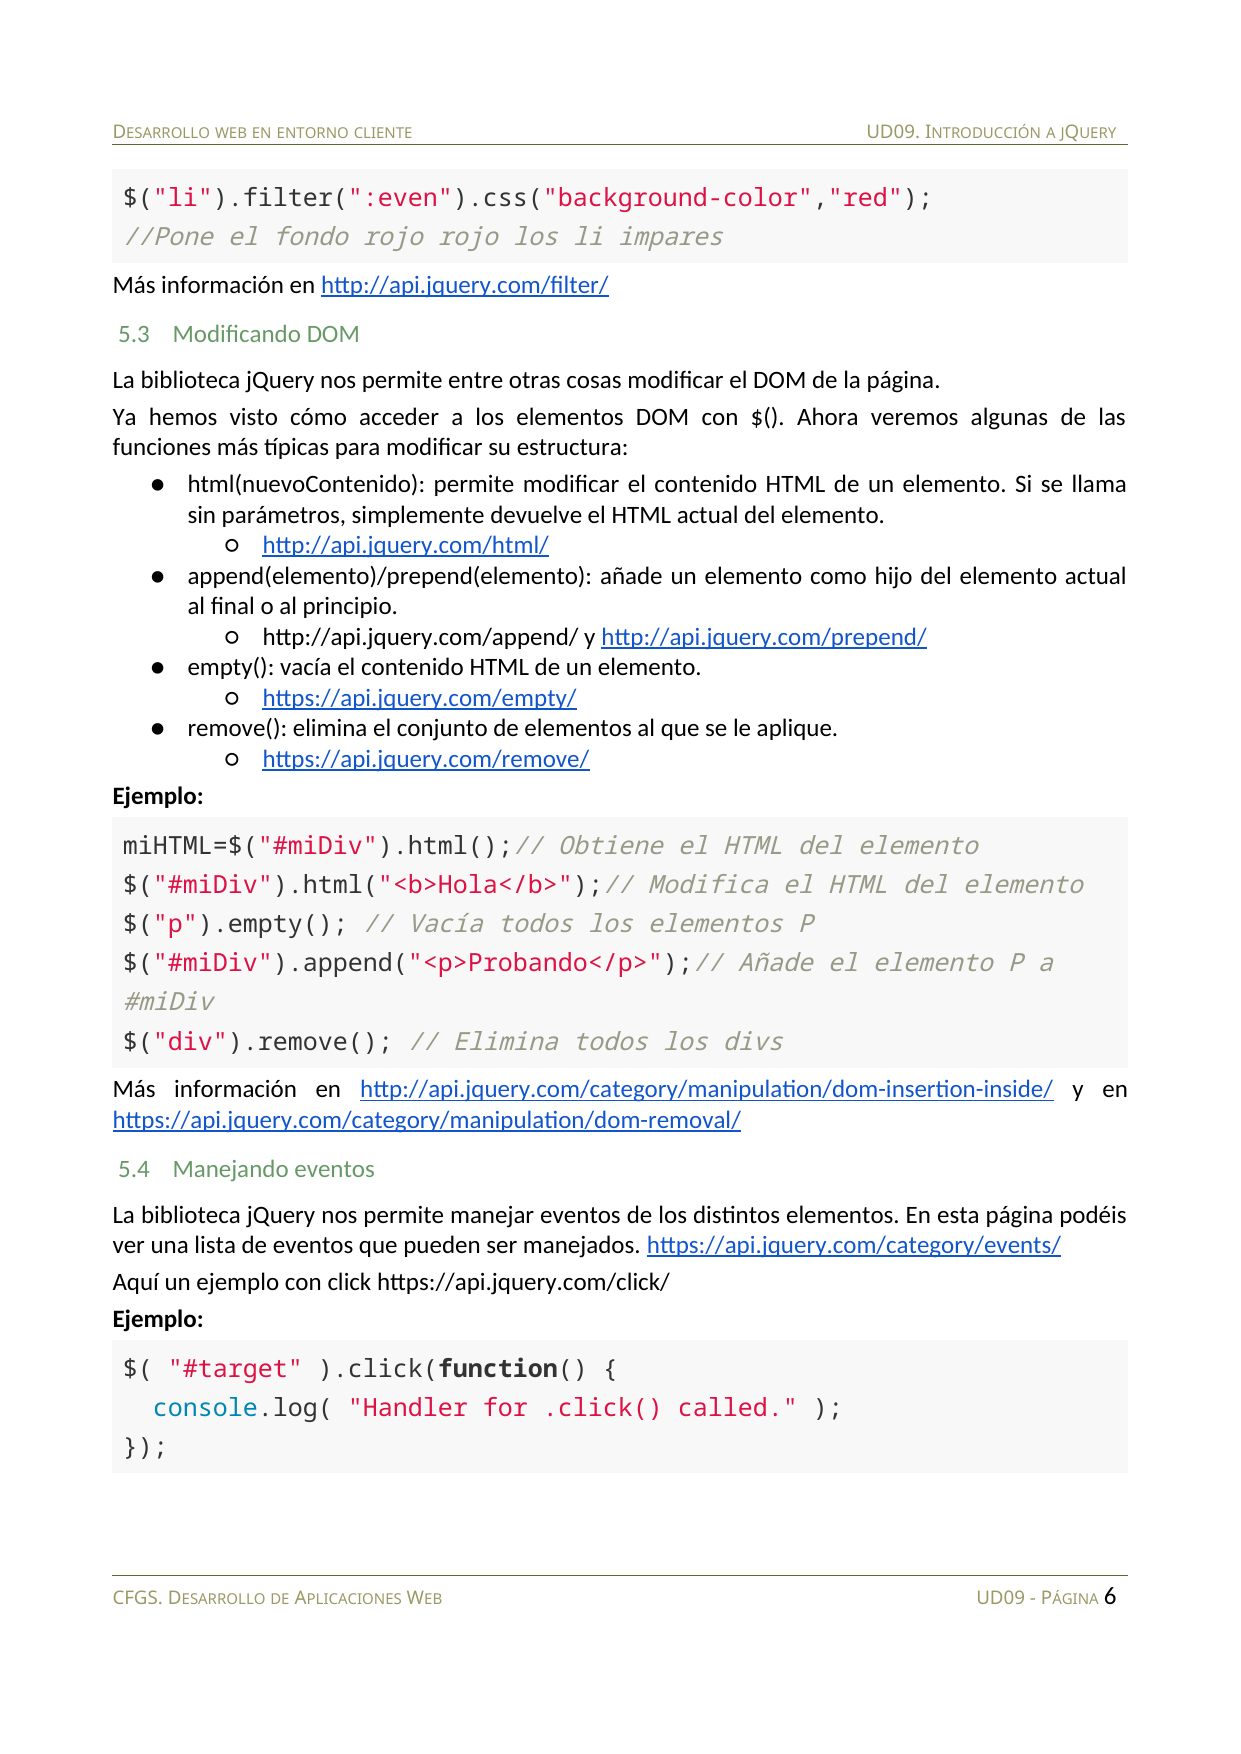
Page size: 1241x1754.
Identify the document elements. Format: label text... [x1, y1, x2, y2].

list https://api.jquery.com/empty/ [225, 682, 1128, 712]
subtitle Modificando DOM [112, 318, 1128, 349]
table_header $( "#target" ).click(function() { console.log( "Handler for .click() called." ); }); [112, 1340, 1128, 1473]
text Ejemplo: [112, 780, 1128, 810]
list http://api.jquery.com/append/ y http://api.jquery.com/prepend/ [225, 621, 1128, 651]
text Ya hemos visto cómo acceder a los elementos DOM con $(). Ahora veremos algunas de las funciones más típicas para modificar su estructura: [112, 401, 1128, 462]
list https://api.jquery.com/remove/ [225, 743, 1128, 773]
text Ejemplo: [112, 1303, 1128, 1334]
text Más información en http://api.jquery.com/category/manipulation/dom-insertion-inside/ y en https://api.jquery.com/category/manipulation/dom-removal/ [112, 1073, 1128, 1134]
list remove(): elimina el conjunto de elementos al que se le aplique. [150, 712, 1128, 743]
text Aquí un ejemplo con click https://api.jquery.com/click/ [112, 1266, 1128, 1297]
list html(nuevoContenido): permite modificar el contenido HTML de un elemento. Si se llama sin parámetros, simplemente devuelve el HTML actual del elemento. [150, 468, 1128, 529]
text La biblioteca jQuery nos permite manejar eventos de los distintos elementos. En esta página podéis ver una lista de eventos que pueden ser manejados. https://api.jquery.com/category/events/ [112, 1199, 1128, 1260]
list append(elemento)/prepend(elemento): añade un elemento como hijo del elemento actual al final o al principio. [150, 560, 1128, 621]
table_header miHTML=$("#miDiv").html();// Obtiene el HTML del elemento $("#miDiv").html("<b>Hola</b>");// Modifica el HTML del elemento $("p").empty(); // Vacía todos los elementos P $("#miDiv").append("<p>Probando</p>");// Añade el elemento P a #miDiv $("div").remove(); // Elimina todos los divs [112, 817, 1128, 1068]
list http://api.jquery.com/html/ [225, 529, 1128, 560]
list empty(): vacía el contenido HTML de un elemento. [150, 651, 1128, 682]
table_header $("li").filter(":even").css("background-color","red"); //Pone el fondo rojo rojo los li impares [112, 169, 1128, 263]
subtitle Manejando eventos [112, 1153, 1128, 1184]
text Más información en http://api.jquery.com/filter/ [112, 269, 1128, 299]
text La biblioteca jQuery nos permite entre otras cosas modificar el DOM de la página. [112, 364, 1128, 394]
